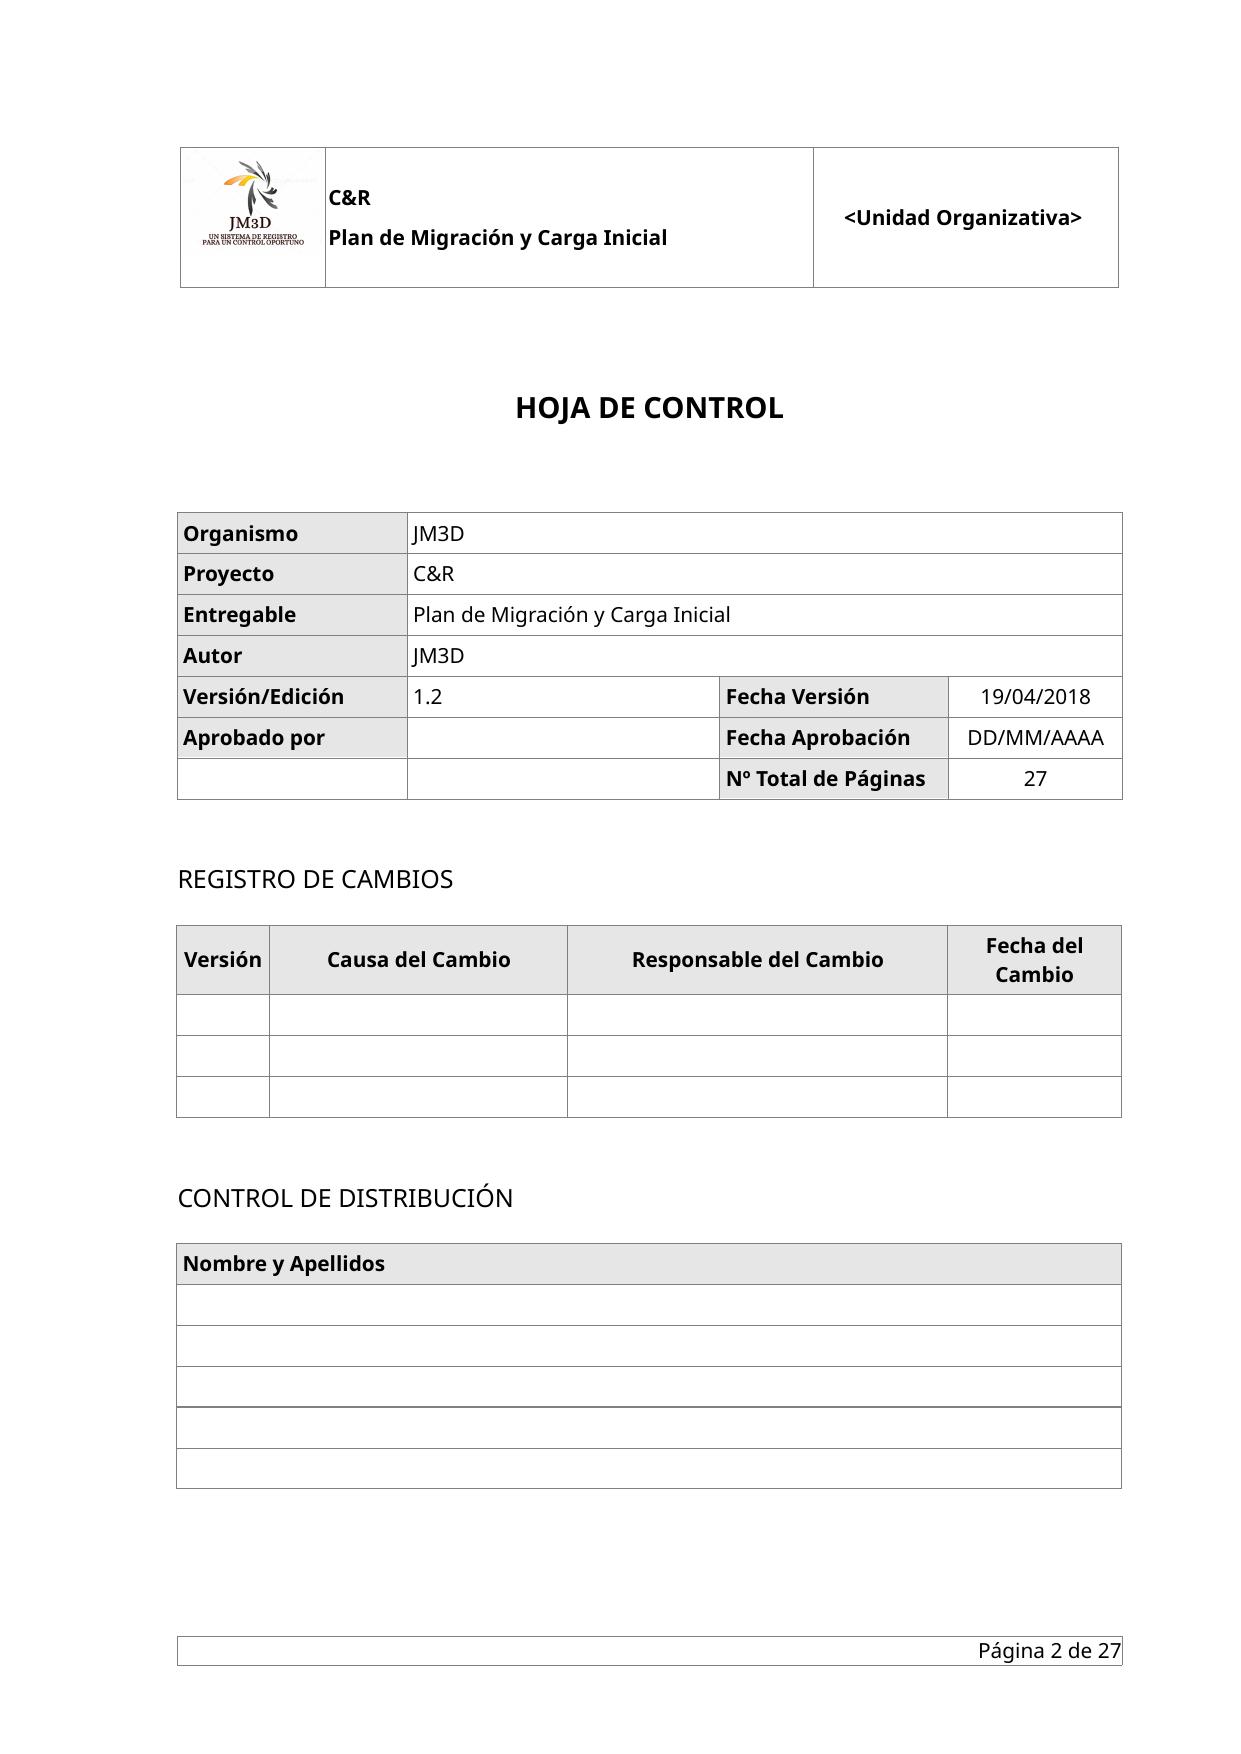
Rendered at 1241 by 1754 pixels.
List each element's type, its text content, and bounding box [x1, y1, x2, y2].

table_cell Proyecto [178, 554, 407, 594]
table_header Nombre y Apellidos [177, 1244, 1121, 1284]
table_cell [948, 995, 1121, 1035]
table_cell JM3D [408, 636, 1122, 676]
table_cell DD/MM/AAAA [949, 718, 1122, 757]
table_cell [408, 759, 719, 798]
table_cell [177, 1036, 269, 1076]
table_cell [408, 718, 719, 757]
table_cell 19/04/2018 [949, 677, 1122, 717]
table_cell [568, 995, 947, 1035]
table_cell Entregable [178, 595, 407, 635]
table_cell [177, 995, 269, 1035]
table_cell Autor [178, 636, 407, 676]
table_header Responsable del Cambio [568, 926, 947, 994]
table_cell [270, 1077, 567, 1117]
table_cell Versión/Edición [178, 677, 407, 717]
table_cell [948, 1077, 1121, 1117]
table_cell [177, 1367, 1121, 1406]
table_header Versión [177, 926, 269, 994]
table_cell [177, 1449, 1121, 1488]
table_cell 24 [949, 759, 1122, 798]
table_header Organismo [178, 513, 407, 553]
table_cell [178, 759, 407, 798]
table_cell Fecha Aprobación [720, 718, 948, 757]
table_cell [270, 995, 567, 1035]
table_cell 1.2 [408, 677, 719, 717]
table_cell [270, 1036, 567, 1076]
table_cell Nº Total de Páginas [720, 759, 948, 798]
table_cell Aprobado por [178, 718, 407, 757]
table_cell [948, 1036, 1121, 1076]
table_cell Fecha Versión [720, 677, 948, 717]
text HOJA DE CONTROL [177, 387, 1122, 427]
table_cell Plan de Migración y Carga Inicial [408, 595, 1122, 635]
table_cell C&R [408, 554, 1122, 594]
text CONTROL DE DISTRIBUCIÓN [177, 1180, 1122, 1214]
table_header Fecha del Cambio [948, 926, 1121, 994]
table_cell [177, 1285, 1121, 1324]
table_cell [177, 1326, 1121, 1366]
table_cell [568, 1077, 947, 1117]
table_cell [568, 1036, 947, 1076]
text REGISTRO DE CAMBIOS [177, 862, 1122, 896]
table_cell [177, 1408, 1121, 1447]
table_header Causa del Cambio [270, 926, 567, 994]
table_header JM3D [408, 513, 1122, 553]
table_cell [177, 1077, 269, 1117]
